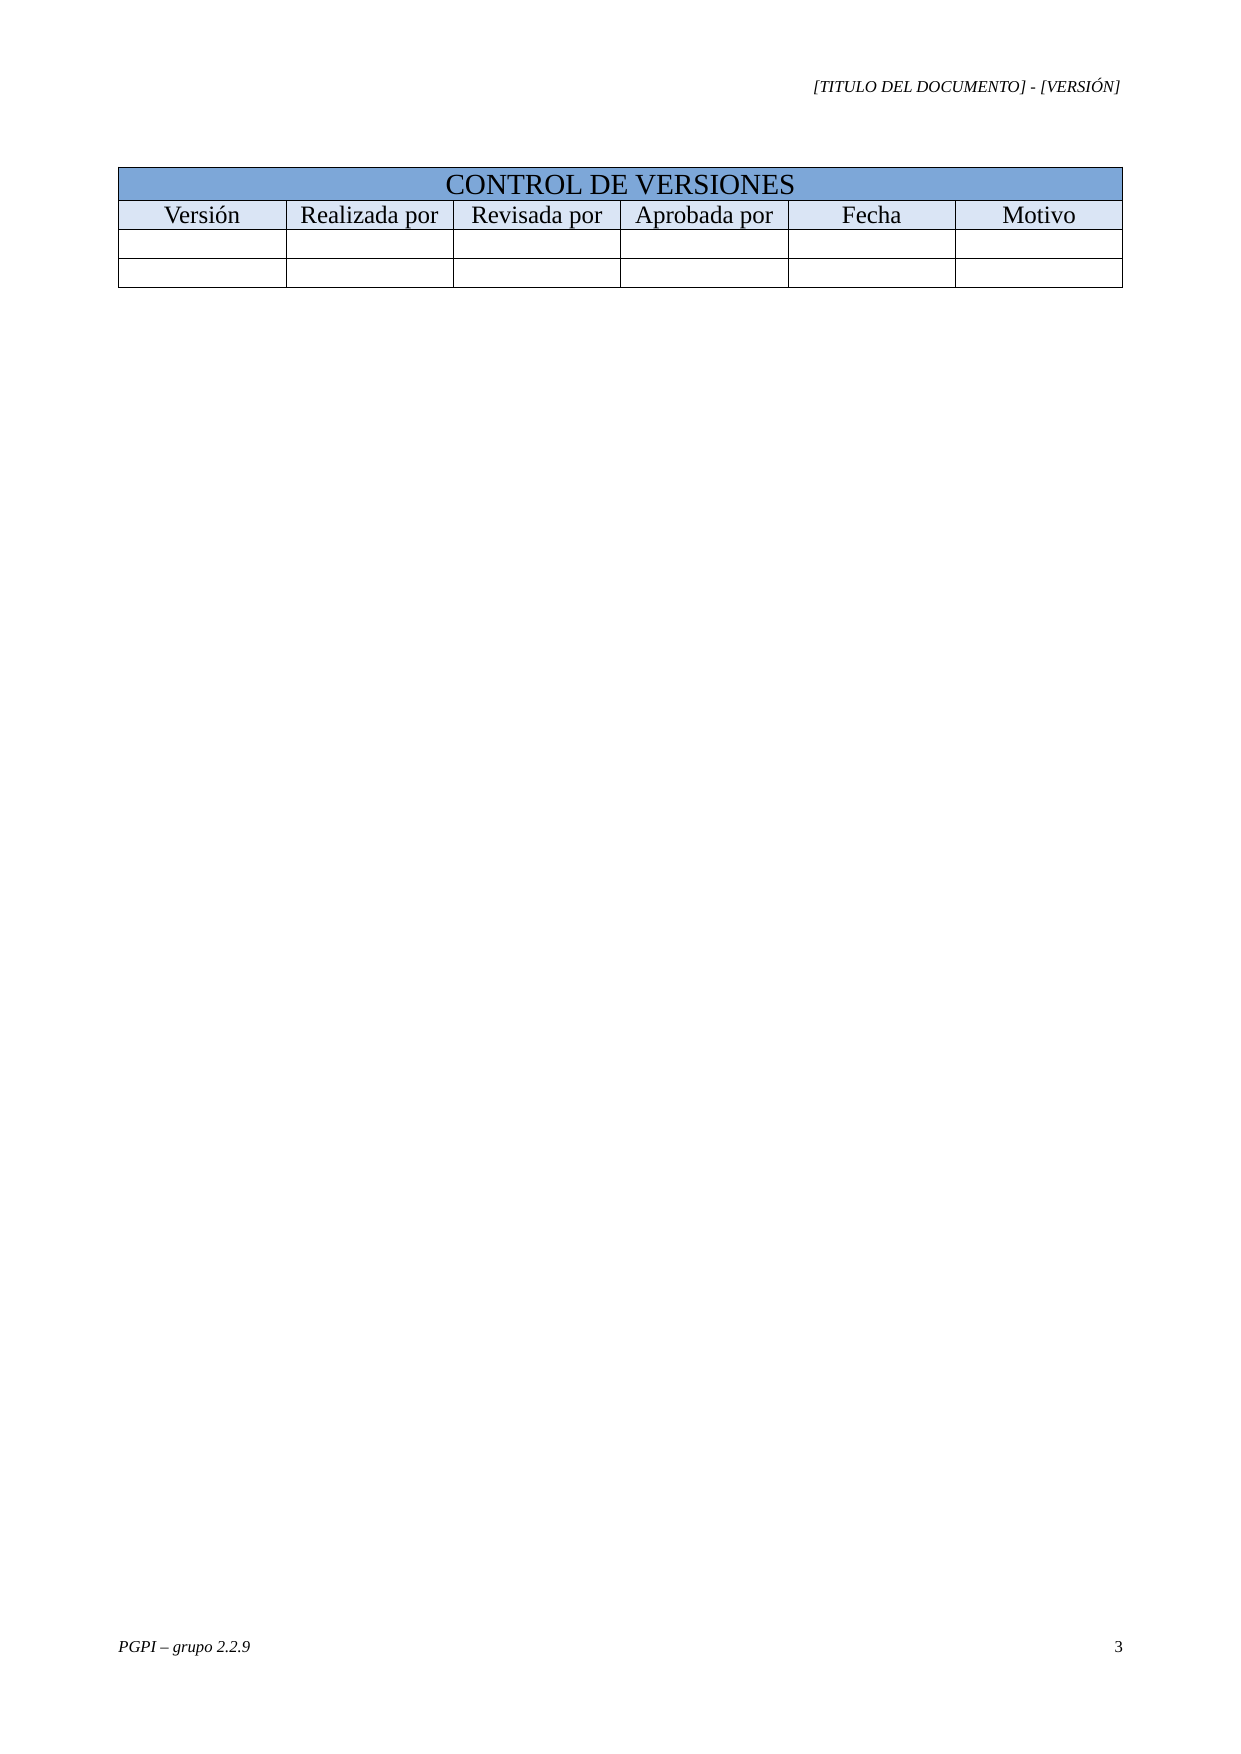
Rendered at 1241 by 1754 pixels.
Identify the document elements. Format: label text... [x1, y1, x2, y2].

table_cell [454, 259, 620, 287]
table_cell Motivo [956, 201, 1122, 229]
table_cell [119, 230, 286, 258]
table_cell [119, 259, 286, 287]
table_cell [956, 230, 1122, 258]
table_cell Versión [119, 201, 286, 229]
table_cell [789, 230, 955, 258]
table_cell Realizada por [287, 201, 453, 229]
table_cell [287, 230, 453, 258]
table_cell [621, 259, 788, 287]
table_cell [287, 259, 453, 287]
table_cell Revisada por [454, 201, 620, 229]
table_cell [621, 230, 788, 258]
table_cell [454, 230, 620, 258]
table_cell [956, 259, 1122, 287]
table_cell Aprobada por [621, 201, 788, 229]
table_cell [789, 259, 955, 287]
table_cell Fecha [789, 201, 955, 229]
